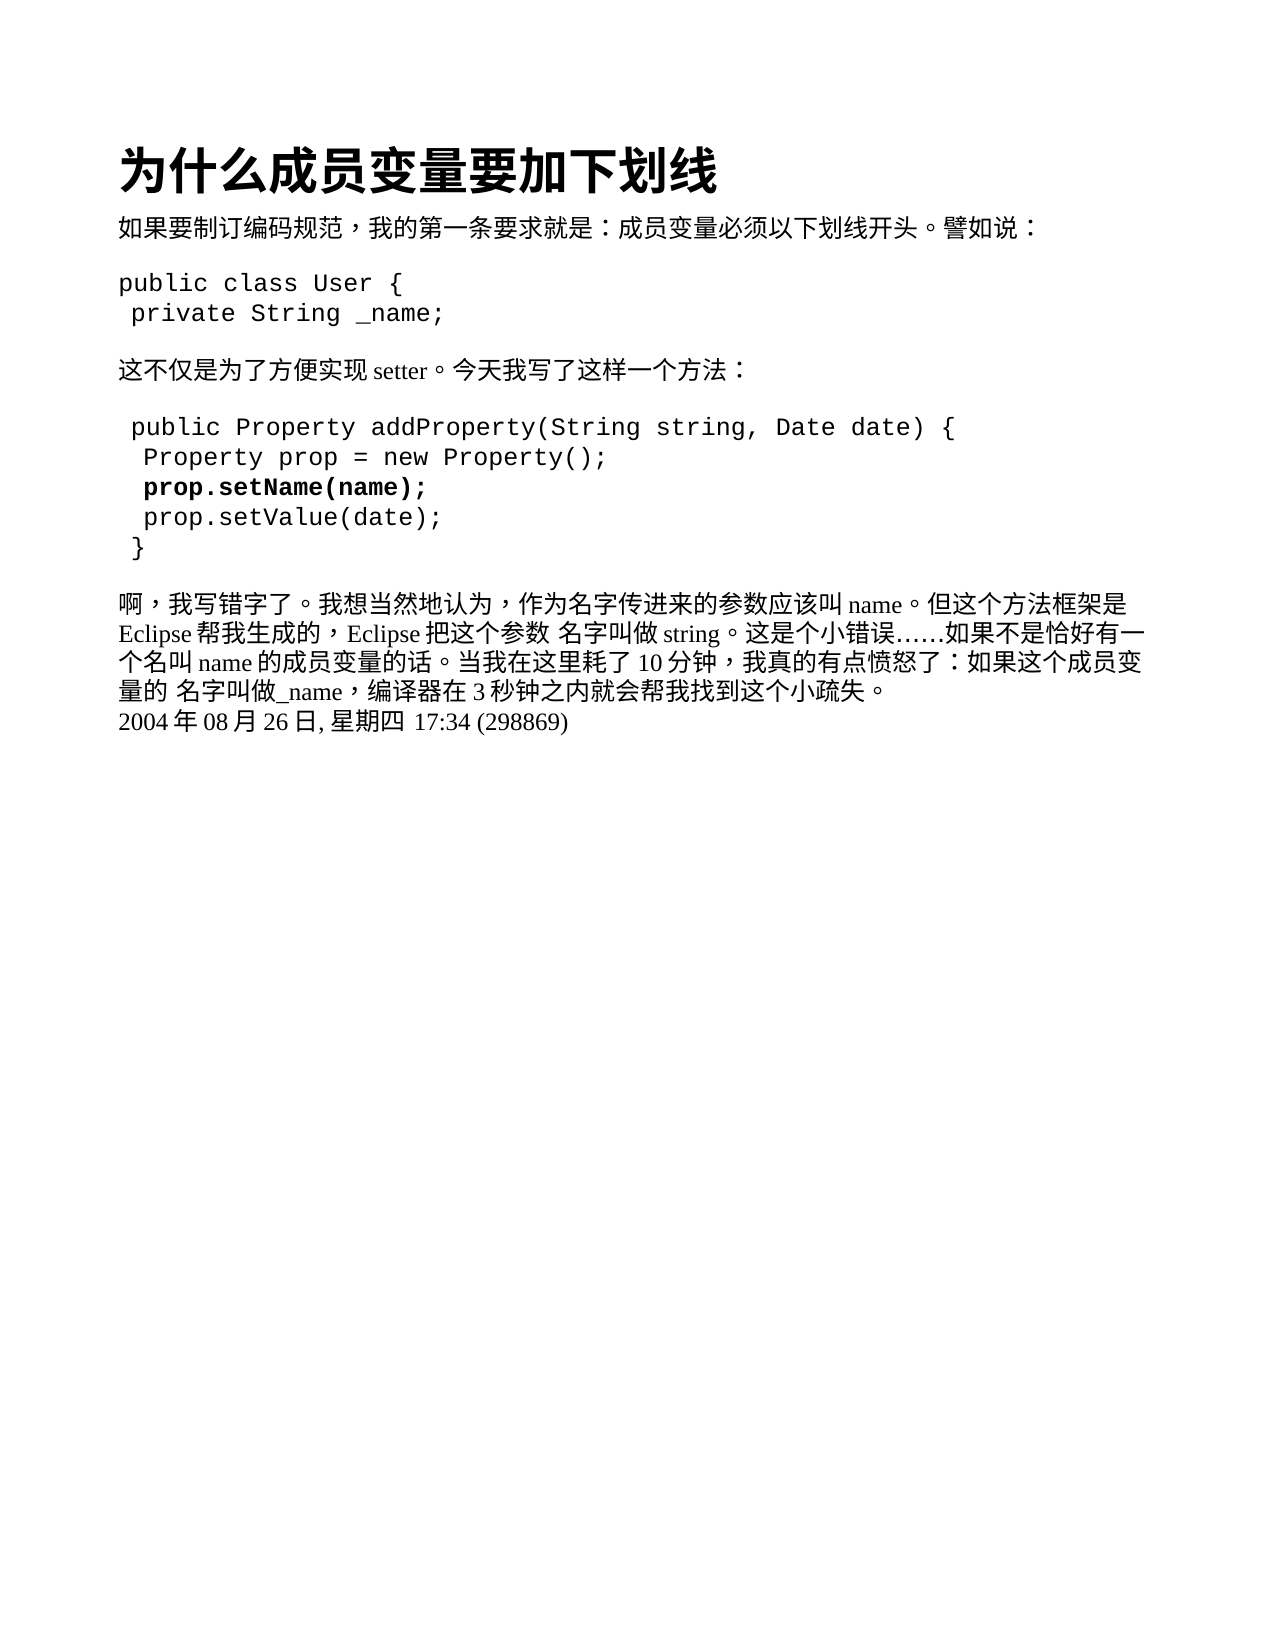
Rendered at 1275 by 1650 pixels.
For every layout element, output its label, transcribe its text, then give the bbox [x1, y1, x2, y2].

text 2004年08月26日, 星期四 17:34 (298869) [118, 707, 1157, 736]
text 这不仅是为了方便实现setter。今天我写了这样一个方法： [118, 357, 1157, 386]
text 啊，我写错字了。我想当然地认为，作为名字传进来的参数应该叫name。但这个方法框架是Eclipse帮我生成的，Eclipse把这个参数 名字叫做string。这是个小错误……如果不是恰好有一个名叫name的成员变量的话。当我在这里耗了10分钟，我真的有点愤怒了：如果这个成员变量的 名字叫做_name，编译器在3秒钟之内就会帮我找到这个小疏失。 [118, 590, 1157, 707]
text } [118, 533, 1157, 562]
text public class User { [118, 271, 1157, 299]
text Property prop = new Property(); [118, 443, 1157, 473]
text prop.setValue(date); [118, 503, 1157, 533]
text private String _name; [118, 299, 1157, 329]
text prop.setName(name); [118, 473, 1157, 503]
subtitle 为什么成员变量要加下划线 [118, 143, 1157, 201]
text public Property addProperty(String string, Date date) { [118, 413, 1157, 443]
text 如果要制订编码规范，我的第一条要求就是：成员变量必须以下划线开头。譬如说： [118, 214, 1157, 243]
